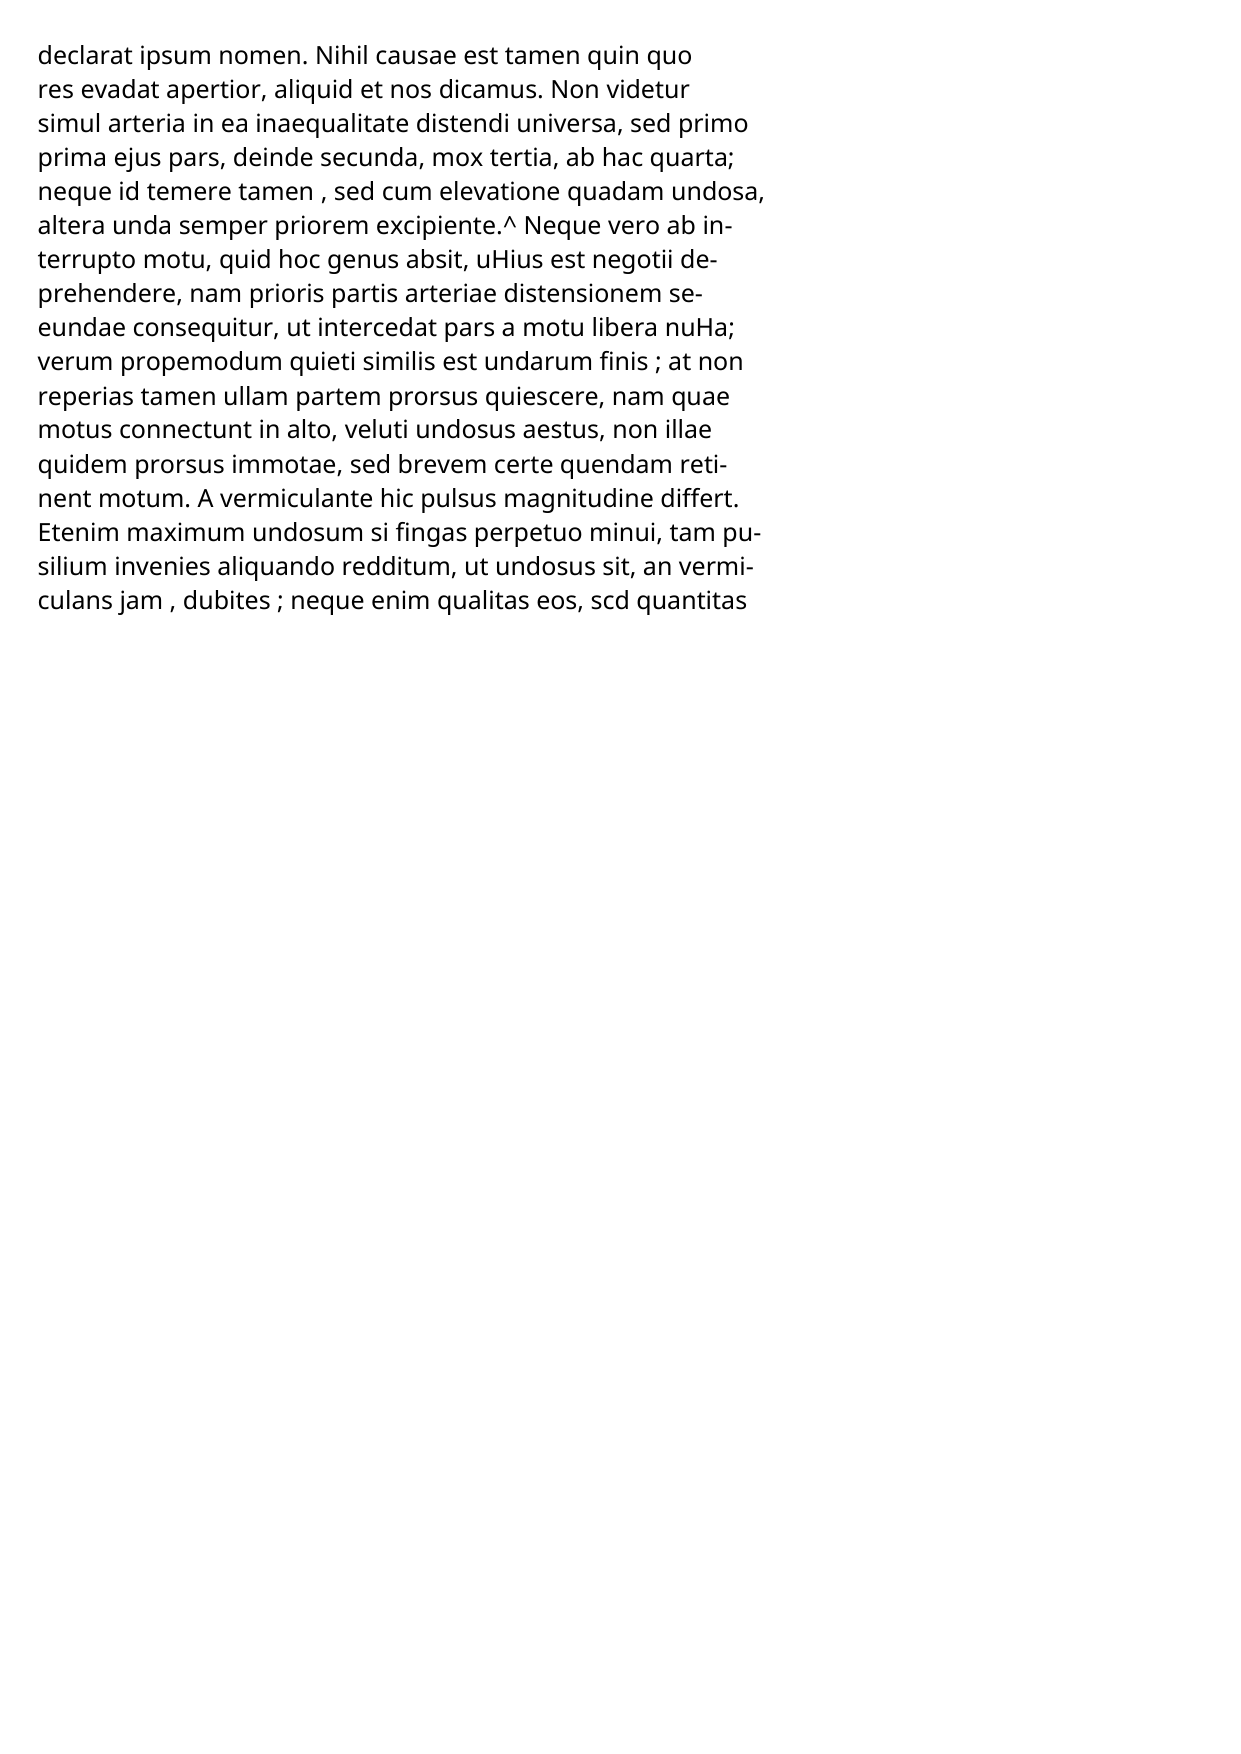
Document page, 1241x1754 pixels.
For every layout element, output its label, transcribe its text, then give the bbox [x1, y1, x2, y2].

text declarat ipsum nomen. Nihil causae est tamen quin quo res evadat apertior, aliquid et nos dicamus. Non videtur simul arteria in ea inaequalitate distendi universa, sed primo prima ejus pars, deinde secunda, mox tertia, ab hac quarta; neque id temere tamen , sed cum elevatione quadam undosa, altera unda semper priorem excipiente.^ Neque vero ab in- terrupto motu, quid hoc genus absit, uHius est negotii de- prehendere, nam prioris partis arteriae distensionem se- eundae consequitur, ut intercedat pars a motu libera nuHa; verum propemodum quieti similis est undarum finis ; at non reperias tamen ullam partem prorsus quiescere, nam quae motus connectunt in alto, veluti undosus aestus, non illae quidem prorsus immotae, sed brevem certe quendam reti- nent motum. A vermiculante hic pulsus magnitudine differt. Etenim maximum undosum si fingas perpetuo minui, tam pu- silium invenies aliquando redditum, ut undosus sit, an vermi- culans jam , dubites ; neque enim qualitas eos, scd quantitas [37, 37, 1203, 617]
